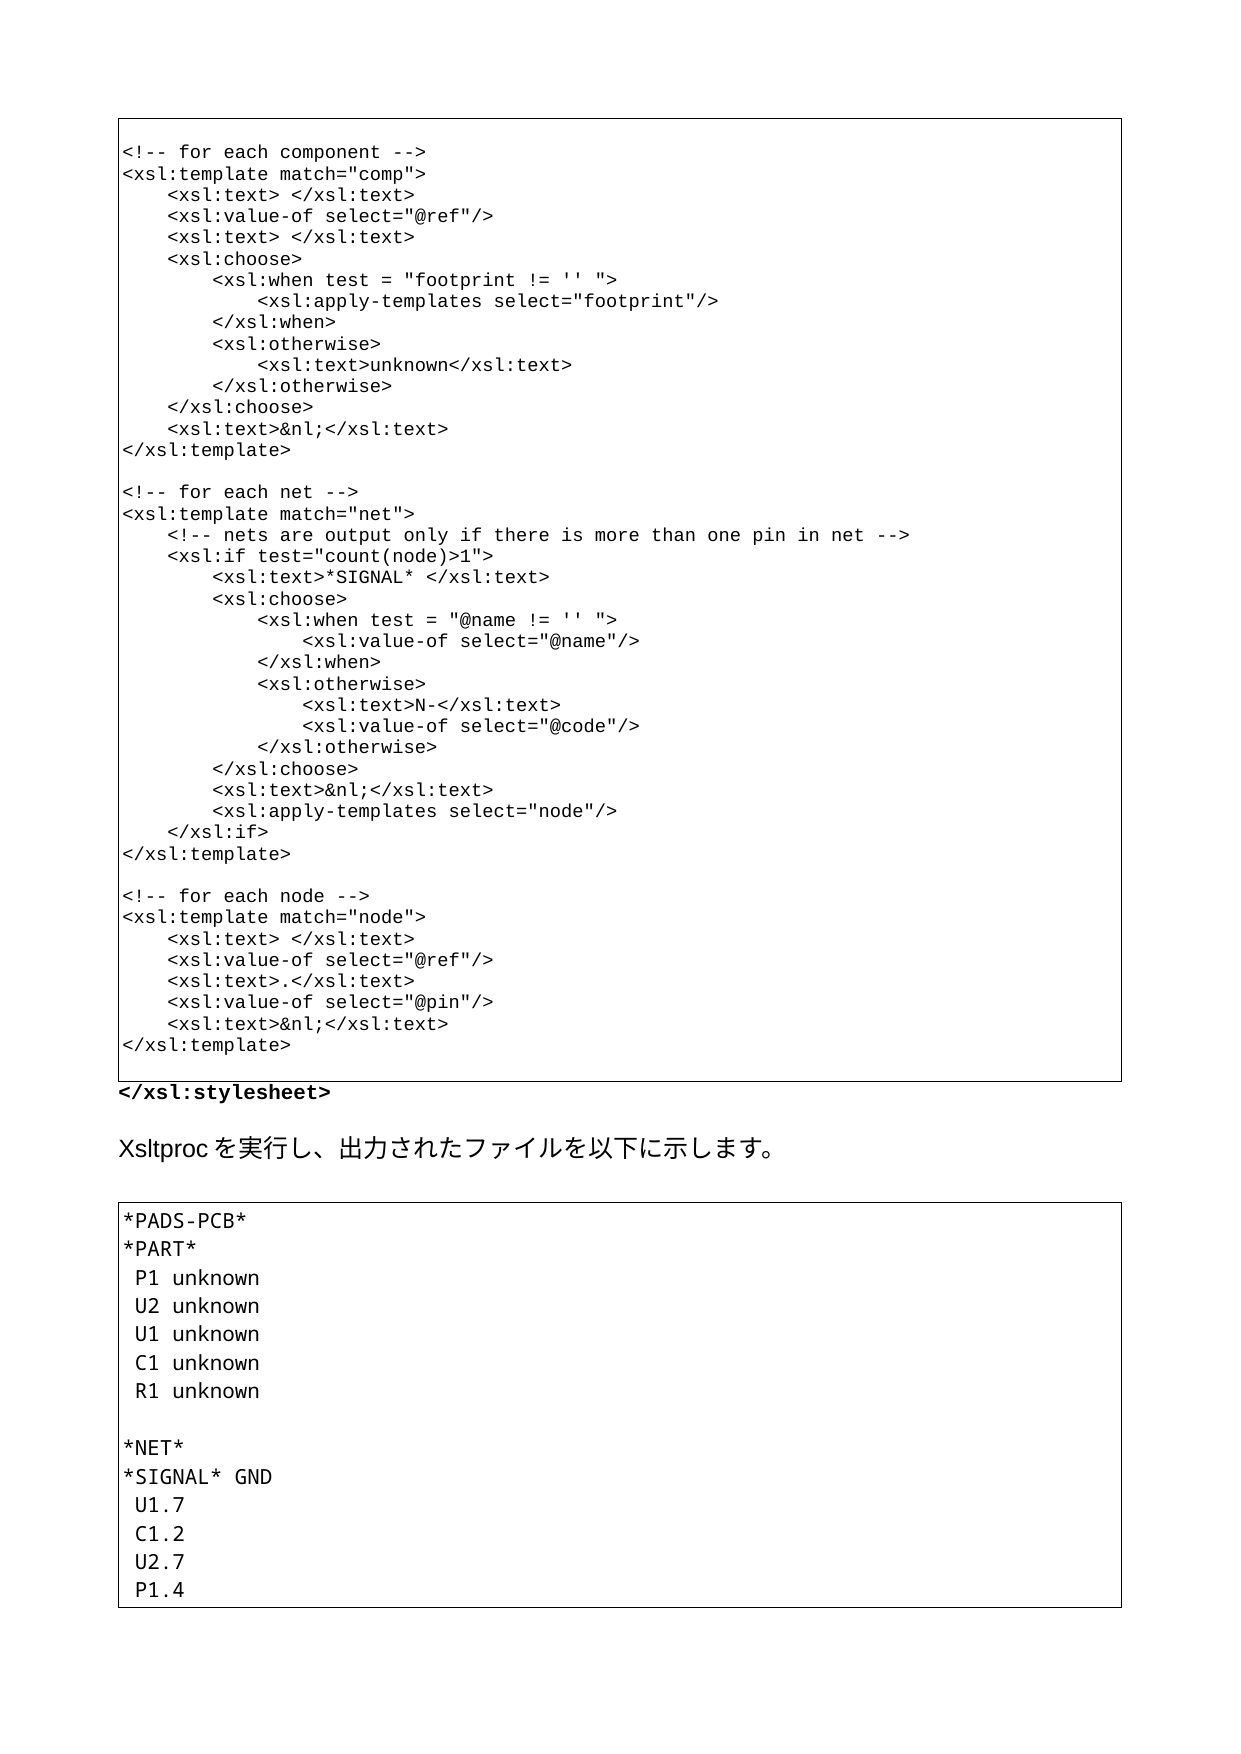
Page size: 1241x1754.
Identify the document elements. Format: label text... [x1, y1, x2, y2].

text </xsl:choose> [119, 756, 1121, 777]
text <xsl:value-of select="@pin"/> [119, 989, 1121, 1011]
text </xsl:template> [119, 437, 1121, 462]
text <xsl:apply-templates select="node"/> [119, 798, 1121, 819]
text <xsl:text>*SIGNAL* </xsl:text> [119, 564, 1121, 586]
text <xsl:text>.</xsl:text> [119, 968, 1121, 989]
text <xsl:text>&nl;</xsl:text> [119, 777, 1121, 798]
text <xsl:text>N-</xsl:text> [119, 692, 1121, 713]
text <!-- for each component --> [119, 139, 1121, 161]
text <xsl:value-of select="@name"/> [119, 628, 1121, 649]
text <!-- nets are output only if there is more than one pin in net --> [119, 522, 1121, 543]
text Xsltprocを実行し、出力されたファイルを以下に示します。 [118, 1131, 1122, 1165]
text </xsl:stylesheet> [118, 1082, 1122, 1106]
text <xsl:template match="comp"> [119, 161, 1121, 182]
text </xsl:if> [119, 819, 1121, 841]
text *PADS-PCB* *PART* P1 unknown U2 unknown U1 unknown C1 unknown R1 unknown *NET* *SIGNAL* GND U1.7 C1.2 U2.7 P1.4 [119, 1203, 1121, 1607]
text </xsl:otherwise> [119, 373, 1121, 394]
text <!-- for each net --> [119, 479, 1121, 501]
text </xsl:otherwise> [119, 734, 1121, 756]
text <xsl:text>&nl;</xsl:text> [119, 416, 1121, 437]
text </xsl:template> [119, 1032, 1121, 1057]
text </xsl:when> [119, 649, 1121, 671]
text <xsl:otherwise> [119, 671, 1121, 692]
text <xsl:when test = "footprint != '' "> [119, 267, 1121, 288]
text <!-- for each node --> [119, 883, 1121, 904]
text <xsl:text> </xsl:text> [119, 224, 1121, 246]
text </xsl:when> [119, 309, 1121, 331]
text <xsl:otherwise> [119, 331, 1121, 352]
text <xsl:value-of select="@ref"/> [119, 203, 1121, 224]
text <xsl:text>&nl;</xsl:text> [119, 1011, 1121, 1032]
text <xsl:choose> [119, 246, 1121, 267]
text <xsl:value-of select="@code"/> [119, 713, 1121, 734]
text <xsl:value-of select="@ref"/> [119, 947, 1121, 968]
text <xsl:choose> [119, 586, 1121, 607]
text </xsl:template> [119, 841, 1121, 866]
text <xsl:when test = "@name != '' "> [119, 607, 1121, 628]
text <xsl:apply-templates select="footprint"/> [119, 288, 1121, 309]
text <xsl:text>unknown</xsl:text> [119, 352, 1121, 373]
text </xsl:choose> [119, 394, 1121, 416]
text <xsl:template match="net"> [119, 501, 1121, 522]
text <xsl:template match="node"> [119, 904, 1121, 926]
text <xsl:text> </xsl:text> [119, 182, 1121, 203]
text <xsl:if test="count(node)>1"> [119, 543, 1121, 564]
text <xsl:text> </xsl:text> [119, 926, 1121, 947]
